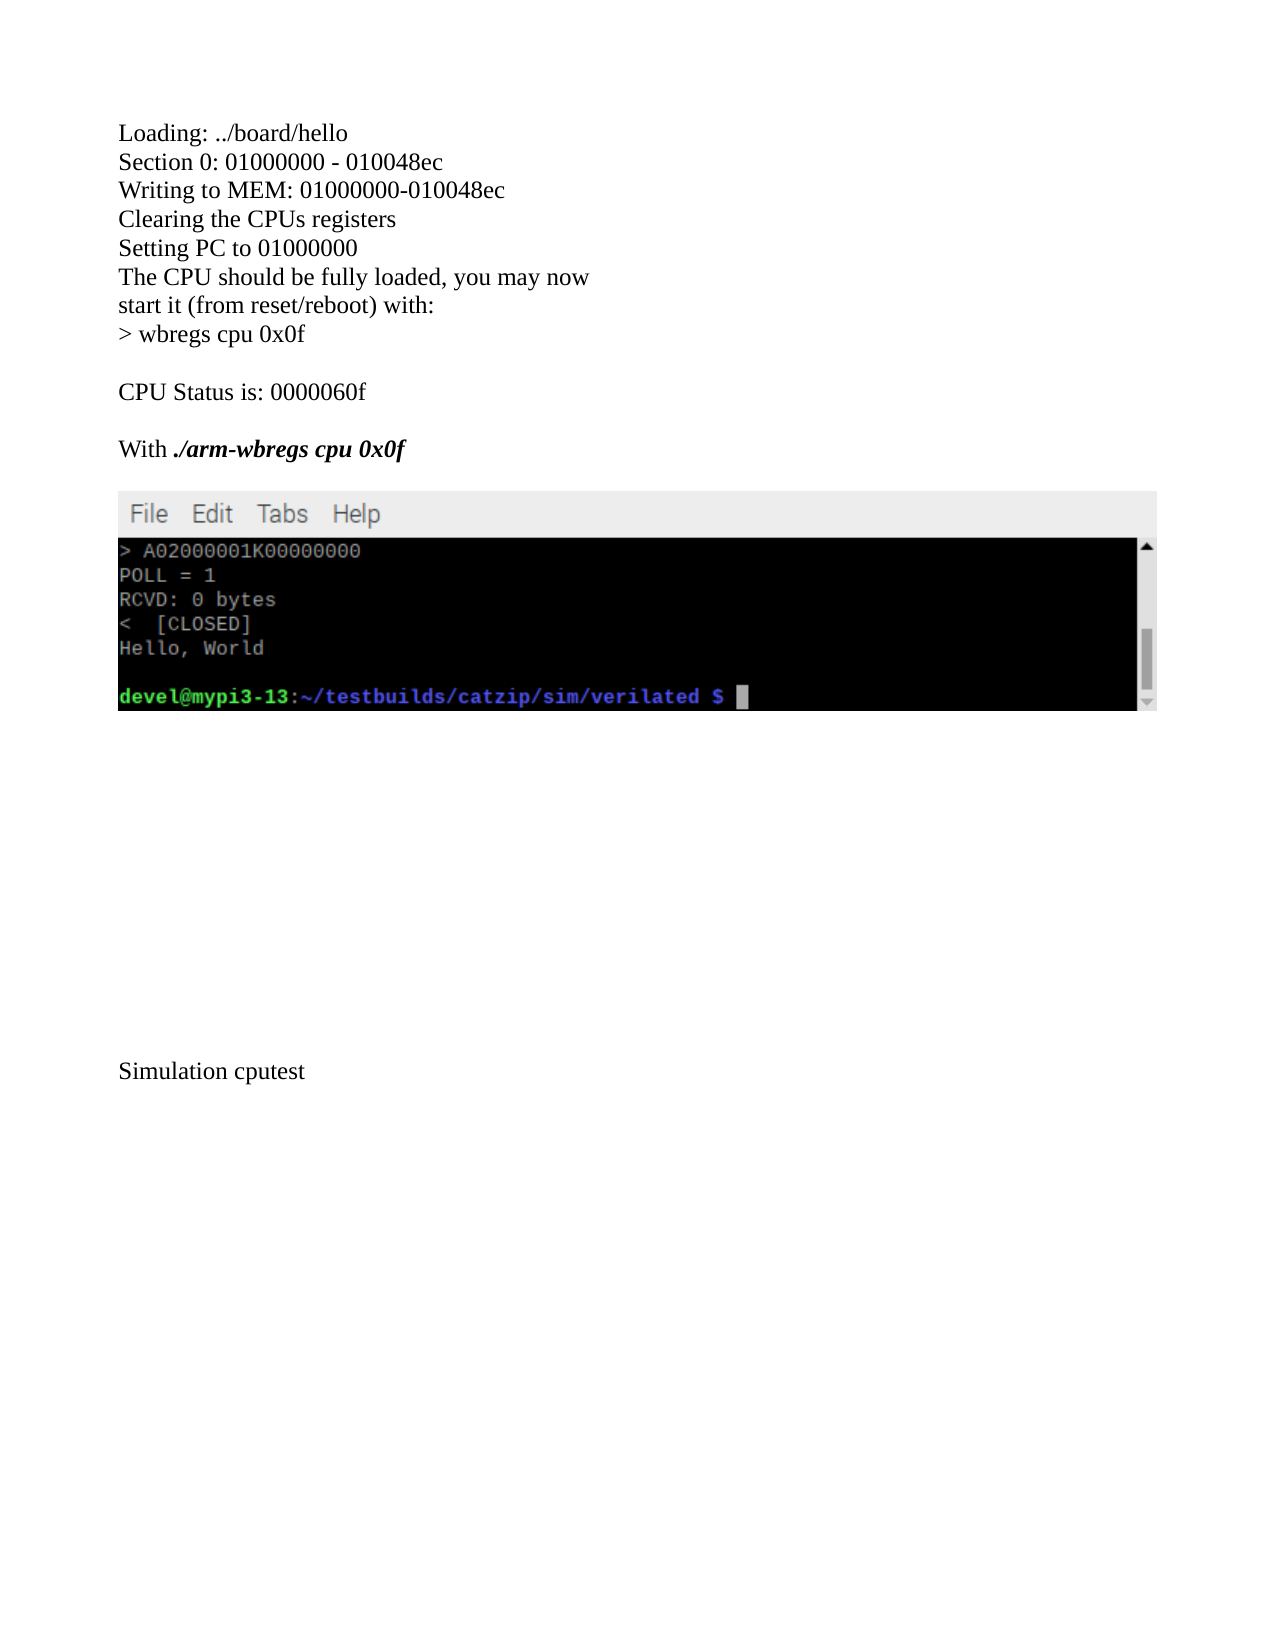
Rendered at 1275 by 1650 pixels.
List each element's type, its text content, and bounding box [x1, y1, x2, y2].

text The CPU should be fully loaded, you may now [118, 262, 1157, 291]
text Writing to MEM: 01000000-010048ec [118, 176, 1157, 204]
text Loading: ../board/hello [118, 118, 1157, 147]
text With ./arm-wbregs cpu 0x0f [118, 434, 1157, 463]
text Simulation cputest [118, 1056, 1157, 1085]
text start it (from reset/reboot) with: [118, 291, 1157, 319]
text CPU Status is: 0000060f [118, 377, 1157, 406]
text Setting PC to 01000000 [118, 233, 1157, 262]
picture [118, 491, 1157, 711]
text Section 0: 01000000 - 010048ec [118, 147, 1157, 176]
text > wbregs cpu 0x0f [118, 319, 1157, 348]
text Clearing the CPUs registers [118, 204, 1157, 233]
